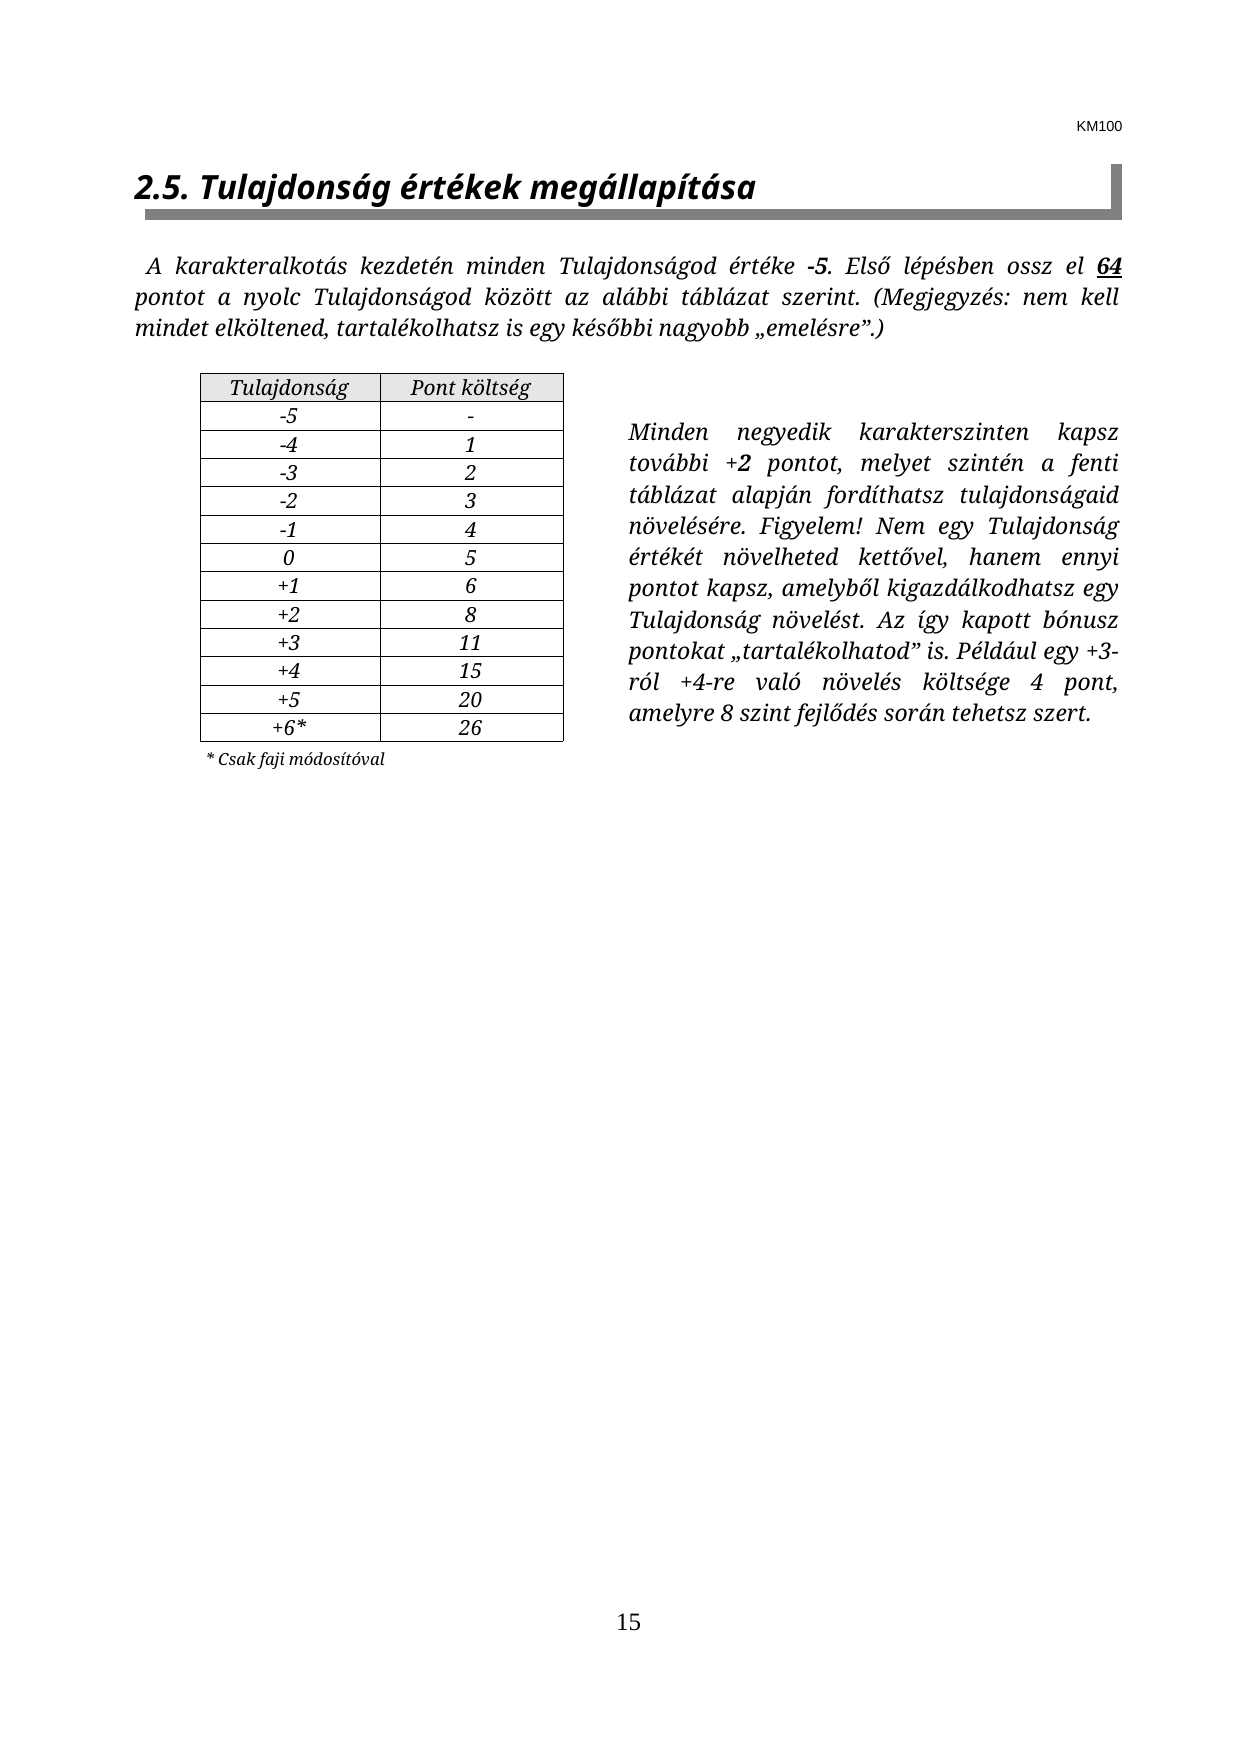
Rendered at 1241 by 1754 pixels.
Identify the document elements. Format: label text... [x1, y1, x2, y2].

table_cell -1 [201, 516, 380, 543]
table_cell +6* [201, 714, 380, 741]
table_cell * Csak faji módosítóval [200, 742, 563, 776]
table_cell 0 [201, 544, 380, 571]
text Minden negyedik karakterszinten kapsz további +2 pontot, melyet szintén a fenti táblázat alapján fordíthatsz tulajdonságaid növelésére. Figyelem! Nem egy Tulajdonság értékét növelheted kettővel, hanem ennyi pontot kapsz, amelyből kigazdálkodhatsz egy Tulajdonság növelést. Az így kapott bónusz pontokat „tartalékolhatod” is. Például egy +3-ról +4-re való növelés költsége 4 pont, amelyre 8 szint fejlődés során tehetsz szert. [628, 416, 1122, 728]
table_cell 4 [381, 516, 563, 543]
table_cell +4 [201, 657, 380, 685]
table_cell -5 [201, 402, 380, 430]
table_cell -3 [201, 459, 380, 486]
table_cell 8 [381, 601, 563, 628]
table_cell 15 [381, 657, 563, 685]
subtitle Tulajdonság értékek megállapítása [134, 164, 1111, 209]
table_cell 1 [381, 431, 563, 458]
table_cell 3 [381, 487, 563, 515]
table_cell 2 [381, 459, 563, 486]
table_cell -4 [201, 431, 380, 458]
table_header Pont költség [381, 374, 563, 401]
table_cell 11 [381, 629, 563, 656]
table_cell +5 [201, 686, 380, 713]
table_cell 6 [381, 572, 563, 600]
table_cell +1 [201, 572, 380, 600]
table_cell -2 [201, 487, 380, 515]
table_cell 20 [381, 686, 563, 713]
table_cell - [381, 402, 563, 430]
table_cell 26 [381, 714, 563, 741]
table_cell 5 [381, 544, 563, 571]
table_cell +2 [201, 601, 380, 628]
table_cell +3 [201, 629, 380, 656]
text A karakteralkotás kezdetén minden Tulajdonságod értéke -5. Első lépésben ossz el 64 pontot a nyolc Tulajdonságod között az alábbi táblázat szerint. (Megjegyzés: nem kell mindet elköltened, tartalékolhatsz is egy későbbi nagyobb „emelésre”.) [134, 250, 1122, 343]
table_header Tulajdonság [201, 374, 380, 401]
